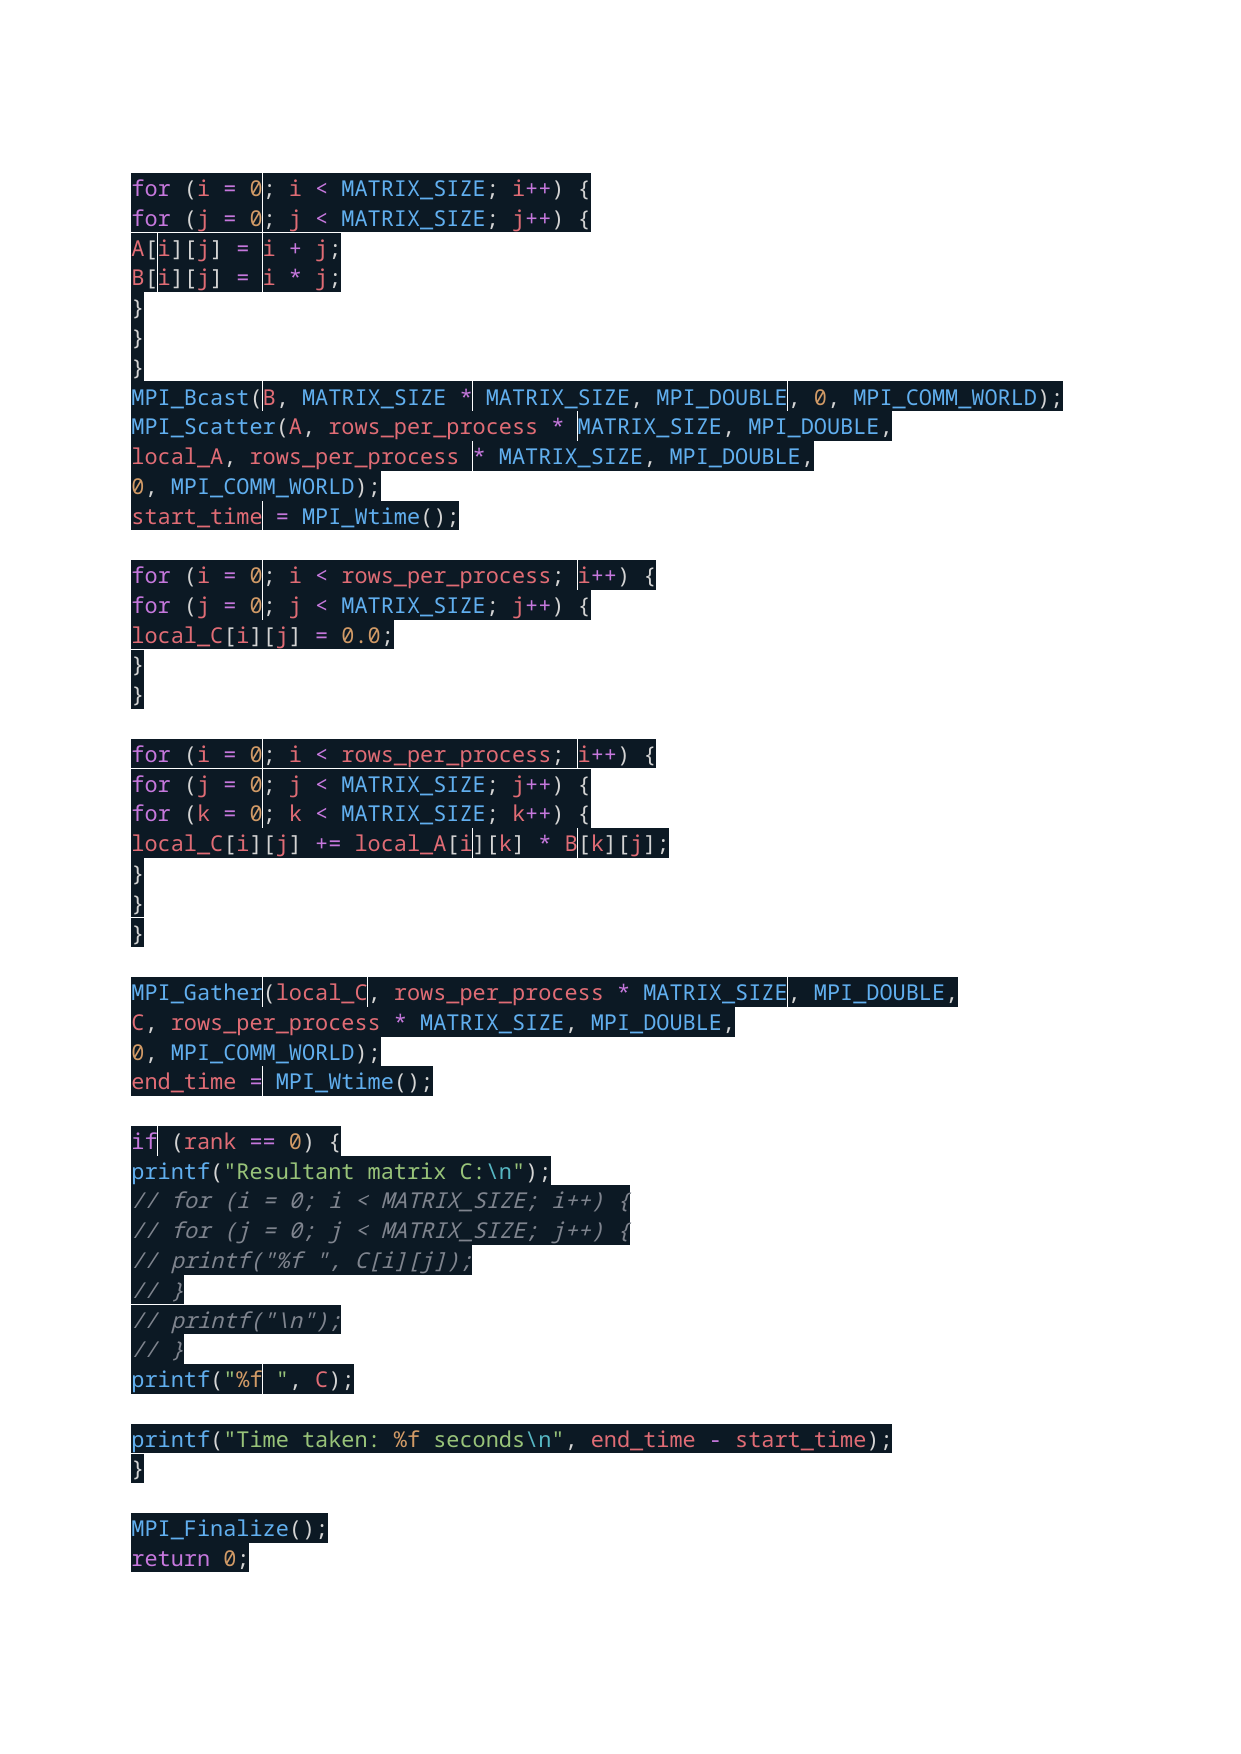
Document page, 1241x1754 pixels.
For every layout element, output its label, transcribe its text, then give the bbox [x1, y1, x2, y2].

text return 0; [131, 1543, 1101, 1572]
text end_time = MPI_Wtime(); [131, 1066, 1101, 1096]
text printf("%f ", C); [131, 1364, 1101, 1394]
text start_time = MPI_Wtime(); [131, 501, 1101, 530]
text printf("Time taken: %f seconds\n", end_time - start_time); [131, 1424, 1101, 1453]
text A[i][j] = i + j; [131, 232, 1101, 262]
text C, rows_per_process * MATRIX_SIZE, MPI_DOUBLE, [131, 1007, 1101, 1037]
text B[i][j] = i * j; [131, 262, 1101, 292]
text // printf("\n"); [131, 1304, 1101, 1334]
text for (i = 0; i < rows_per_process; i++) { [131, 739, 1101, 768]
text } [131, 888, 1101, 917]
text } [131, 292, 1101, 322]
text if (rank == 0) { [131, 1126, 1101, 1156]
text local_C[i][j] += local_A[i][k] * B[k][j]; [131, 828, 1101, 858]
text for (i = 0; i < MATRIX_SIZE; i++) { [131, 173, 1101, 203]
text // printf("%f ", C[i][j]); [131, 1245, 1101, 1275]
text for (j = 0; j < MATRIX_SIZE; j++) { [131, 768, 1101, 798]
text MPI_Gather(local_C, rows_per_process * MATRIX_SIZE, MPI_DOUBLE, [131, 977, 1101, 1007]
text } [131, 649, 1101, 679]
text MPI_Finalize(); [131, 1513, 1101, 1543]
text } [131, 679, 1101, 709]
text MPI_Bcast(B, MATRIX_SIZE * MATRIX_SIZE, MPI_DOUBLE, 0, MPI_COMM_WORLD); [131, 381, 1101, 411]
text } [131, 917, 1101, 947]
text MPI_Scatter(A, rows_per_process * MATRIX_SIZE, MPI_DOUBLE, [131, 411, 1101, 441]
text local_C[i][j] = 0.0; [131, 620, 1101, 649]
text } [131, 322, 1101, 352]
text for (j = 0; j < MATRIX_SIZE; j++) { [131, 590, 1101, 620]
text 0, MPI_COMM_WORLD); [131, 1037, 1101, 1066]
text } [131, 1453, 1101, 1483]
text printf("Resultant matrix C:\n"); [131, 1156, 1101, 1185]
text } [131, 858, 1101, 888]
text for (k = 0; k < MATRIX_SIZE; k++) { [131, 798, 1101, 828]
text local_A, rows_per_process * MATRIX_SIZE, MPI_DOUBLE, [131, 441, 1101, 471]
text // for (j = 0; j < MATRIX_SIZE; j++) { [131, 1215, 1101, 1245]
text // } [131, 1275, 1101, 1304]
text } [131, 352, 1101, 381]
text for (j = 0; j < MATRIX_SIZE; j++) { [131, 203, 1101, 232]
text 0, MPI_COMM_WORLD); [131, 471, 1101, 501]
text for (i = 0; i < rows_per_process; i++) { [131, 560, 1101, 590]
text // for (i = 0; i < MATRIX_SIZE; i++) { [131, 1185, 1101, 1215]
text // } [131, 1334, 1101, 1364]
